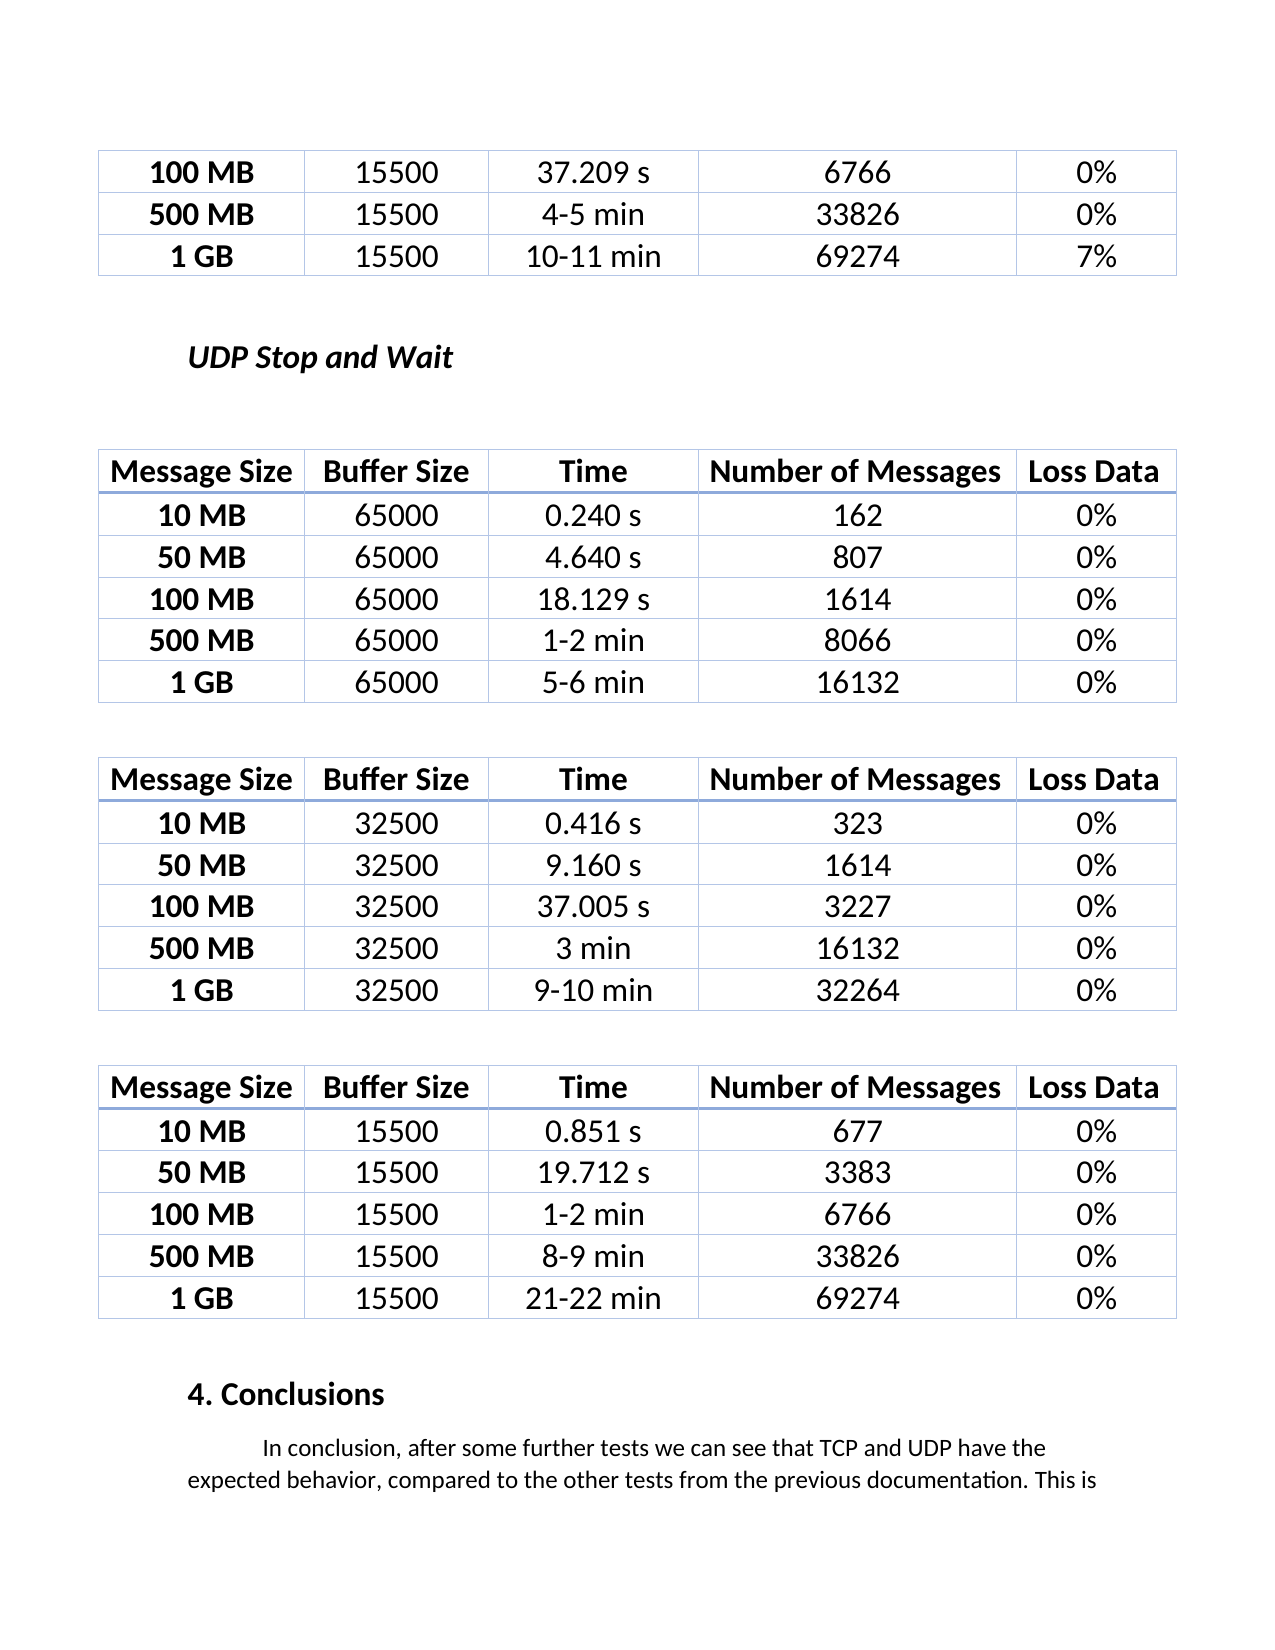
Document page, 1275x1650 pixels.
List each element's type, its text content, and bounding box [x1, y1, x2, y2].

table_cell 65000 [305, 661, 488, 702]
table_cell 0% [1017, 927, 1176, 968]
table_cell 100 MB [99, 151, 304, 192]
table_cell 0% [1017, 1110, 1176, 1150]
table_cell 10 MB [99, 1110, 304, 1150]
table_cell 10-11 min [489, 235, 698, 275]
table_cell 0% [1017, 619, 1176, 660]
table_cell 16132 [699, 927, 1016, 968]
table_cell 677 [699, 1110, 1016, 1150]
table_cell 0% [1017, 1193, 1176, 1234]
table_cell 15500 [305, 1193, 488, 1234]
table_cell 0% [1017, 661, 1176, 702]
table_cell 21-22 min [489, 1277, 698, 1317]
table_cell 100 MB [99, 885, 304, 926]
table_cell 32500 [305, 927, 488, 968]
table_cell 5-6 min [489, 661, 698, 702]
table_header Number of Messages [699, 450, 1016, 491]
table_cell 37.209 s [489, 151, 698, 192]
table_header Time [489, 450, 698, 491]
table_header Buffer Size [305, 450, 488, 491]
table_cell 3383 [699, 1151, 1016, 1192]
table_cell 15500 [305, 1235, 488, 1276]
table_cell 162 [699, 494, 1016, 535]
table_cell 0% [1017, 151, 1176, 192]
table_cell 65000 [305, 494, 488, 535]
table_cell 100 MB [99, 578, 304, 618]
table_cell 19.712 s [489, 1151, 698, 1192]
table_header Message Size [99, 1066, 304, 1107]
text In conclusion, after some further tests we can see that TCP and UDP have the expected behavior, compared to the other tests from the previous documentation. This is [187, 1432, 1125, 1494]
table_header Time [489, 758, 698, 799]
table_cell 6766 [699, 1193, 1016, 1234]
table_cell 1614 [699, 578, 1016, 618]
table_header Loss Data [1017, 758, 1176, 799]
table_cell 0% [1017, 1235, 1176, 1276]
table_cell 15500 [305, 1277, 488, 1317]
table_cell 1 GB [99, 235, 304, 275]
table_cell 3227 [699, 885, 1016, 926]
table_cell 32500 [305, 802, 488, 843]
table_cell 50 MB [99, 536, 304, 577]
table_cell 9-10 min [489, 969, 698, 1010]
table_cell 15500 [305, 193, 488, 233]
table_cell 0.240 s [489, 494, 698, 535]
table_cell 0.416 s [489, 802, 698, 843]
table_cell 69274 [699, 1277, 1016, 1317]
table_cell 0% [1017, 193, 1176, 233]
table_cell 1-2 min [489, 1193, 698, 1234]
table_cell 0.851 s [489, 1110, 698, 1150]
table_header Buffer Size [305, 758, 488, 799]
table_cell 4-5 min [489, 193, 698, 233]
table_header Buffer Size [305, 1066, 488, 1107]
table_cell 10 MB [99, 802, 304, 843]
table_cell 0% [1017, 536, 1176, 577]
table_cell 15500 [305, 1110, 488, 1150]
table_cell 323 [699, 802, 1016, 843]
table_cell 32500 [305, 969, 488, 1010]
table_cell 7% [1017, 235, 1176, 275]
table_cell 69274 [699, 235, 1016, 275]
table_cell 0% [1017, 1151, 1176, 1192]
table_cell 0% [1017, 494, 1176, 535]
table_cell 37.005 s [489, 885, 698, 926]
table_cell 0% [1017, 969, 1176, 1010]
table_cell 0% [1017, 844, 1176, 884]
table_cell 65000 [305, 578, 488, 618]
table_header Loss Data [1017, 1066, 1176, 1107]
table_header Message Size [99, 758, 304, 799]
table_header Loss Data [1017, 450, 1176, 491]
table_cell 32500 [305, 885, 488, 926]
text 4. Conclusions [187, 1373, 1125, 1413]
table_cell 32500 [305, 844, 488, 884]
table_cell 1 GB [99, 969, 304, 1010]
table_cell 3 min [489, 927, 698, 968]
table_cell 500 MB [99, 193, 304, 233]
table_cell 15500 [305, 1151, 488, 1192]
table_cell 1 GB [99, 661, 304, 702]
table_cell 1 GB [99, 1277, 304, 1317]
table_cell 10 MB [99, 494, 304, 535]
table_cell 6766 [699, 151, 1016, 192]
table_cell 18.129 s [489, 578, 698, 618]
table_cell 33826 [699, 193, 1016, 233]
table_header Message Size [99, 450, 304, 491]
table_cell 100 MB [99, 1193, 304, 1234]
table_header Number of Messages [699, 1066, 1016, 1107]
table_cell 8066 [699, 619, 1016, 660]
table_cell 1-2 min [489, 619, 698, 660]
table_cell 50 MB [99, 844, 304, 884]
table_cell 0% [1017, 885, 1176, 926]
table_header Number of Messages [699, 758, 1016, 799]
table_cell 32264 [699, 969, 1016, 1010]
table_cell 500 MB [99, 619, 304, 660]
table_cell 9.160 s [489, 844, 698, 884]
table_cell 8-9 min [489, 1235, 698, 1276]
table_cell 1614 [699, 844, 1016, 884]
table_cell 0% [1017, 1277, 1176, 1317]
table_cell 0% [1017, 802, 1176, 843]
table_cell 15500 [305, 235, 488, 275]
table_cell 4.640 s [489, 536, 698, 577]
table_cell 500 MB [99, 927, 304, 968]
table_cell 807 [699, 536, 1016, 577]
table_cell 15500 [305, 151, 488, 192]
table_cell 16132 [699, 661, 1016, 702]
table_header Time [489, 1066, 698, 1107]
table_cell 0% [1017, 578, 1176, 618]
table_cell 65000 [305, 619, 488, 660]
text UDP Stop and Wait [187, 336, 1125, 376]
table_cell 50 MB [99, 1151, 304, 1192]
table_cell 65000 [305, 536, 488, 577]
table_cell 33826 [699, 1235, 1016, 1276]
table_cell 500 MB [99, 1235, 304, 1276]
